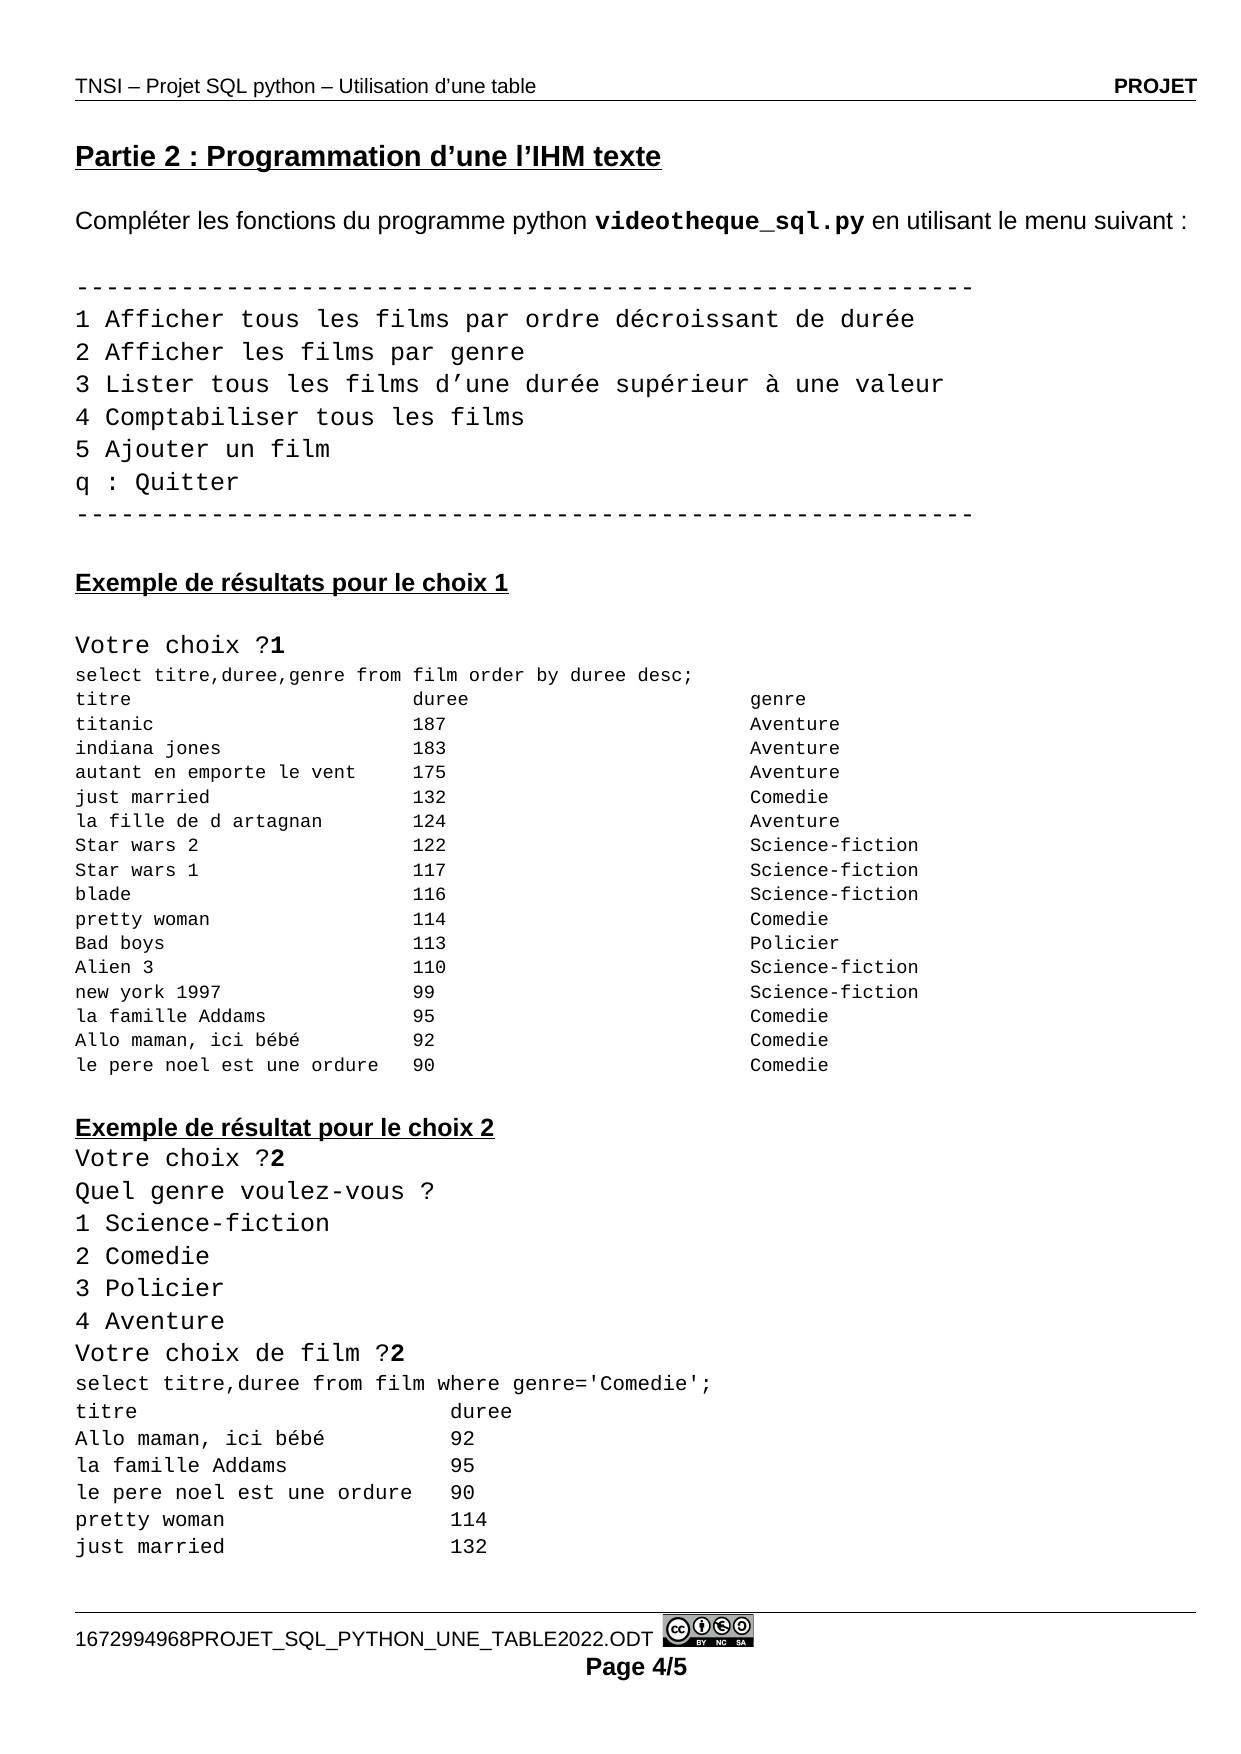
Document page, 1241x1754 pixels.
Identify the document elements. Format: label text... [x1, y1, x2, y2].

text new york 1997 99 Science-fiction [75, 982, 1196, 1004]
text 2 Afficher les films par genre [75, 339, 1196, 368]
text Allo maman, ici bébé 92 [75, 1428, 1196, 1451]
text 1 Science-fiction [75, 1211, 1196, 1239]
text Votre choix ?2 [75, 1146, 1196, 1174]
text Alien 3 110 Science-fiction [75, 958, 1196, 979]
text Star wars 2 122 Science-fiction [75, 836, 1196, 857]
text just married 132 Comedie [75, 787, 1196, 809]
text q : Quitter [75, 469, 1196, 498]
text Exemple de résultats pour le choix 1 [75, 567, 1196, 596]
text indiana jones 183 Aventure [75, 739, 1196, 760]
text Bad boys 113 Policier [75, 934, 1196, 955]
text Compléter les fonctions du programme python videotheque_sql.py en utilisant le menu suivant : [75, 206, 1196, 237]
text 4 Comptabiliser tous les films [75, 404, 1196, 433]
text la famille Addams 95 Comedie [75, 1007, 1196, 1028]
text titre duree [75, 1401, 1196, 1424]
text just married 132 [75, 1537, 1196, 1560]
text titre duree genre [75, 690, 1196, 711]
text Quel genre voulez-vous ? [75, 1178, 1196, 1207]
text ------------------------------------------------------------ [75, 274, 1196, 303]
text la famille Addams 95 [75, 1455, 1196, 1479]
text 4 Aventure [75, 1308, 1196, 1337]
text la fille de d artagnan 124 Aventure [75, 812, 1196, 833]
text Votre choix de film ?2 [75, 1341, 1196, 1369]
text Partie 2 : Programmation d’une l’IHM texte [75, 139, 1196, 173]
text le pere noel est une ordure 90 Comedie [75, 1056, 1196, 1077]
text 3 Lister tous les films d’une durée supérieur à une valeur [75, 372, 1196, 400]
text 5 Ajouter un film [75, 437, 1196, 465]
text titanic 187 Aventure [75, 714, 1196, 736]
picture [662, 1614, 754, 1647]
text le pere noel est une ordure 90 [75, 1482, 1196, 1506]
text autant en emporte le vent 175 Aventure [75, 763, 1196, 784]
text Exemple de résultat pour le choix 2 [75, 1113, 1196, 1142]
text 1 Afficher tous les films par ordre décroissant de durée [75, 307, 1196, 335]
text blade 116 Science-fiction [75, 885, 1196, 906]
text 2 Comedie [75, 1243, 1196, 1272]
text 3 Policier [75, 1276, 1196, 1304]
text Votre choix ?1 [75, 633, 1196, 661]
text Allo maman, ici bébé 92 Comedie [75, 1031, 1196, 1052]
text pretty woman 114 Comedie [75, 909, 1196, 931]
text Star wars 1 117 Science-fiction [75, 861, 1196, 882]
text select titre,duree from film where genre='Comedie'; [75, 1373, 1196, 1397]
text select titre,duree,genre from film order by duree desc; [75, 666, 1196, 687]
text pretty woman 114 [75, 1509, 1196, 1533]
text ------------------------------------------------------------ [75, 502, 1196, 530]
